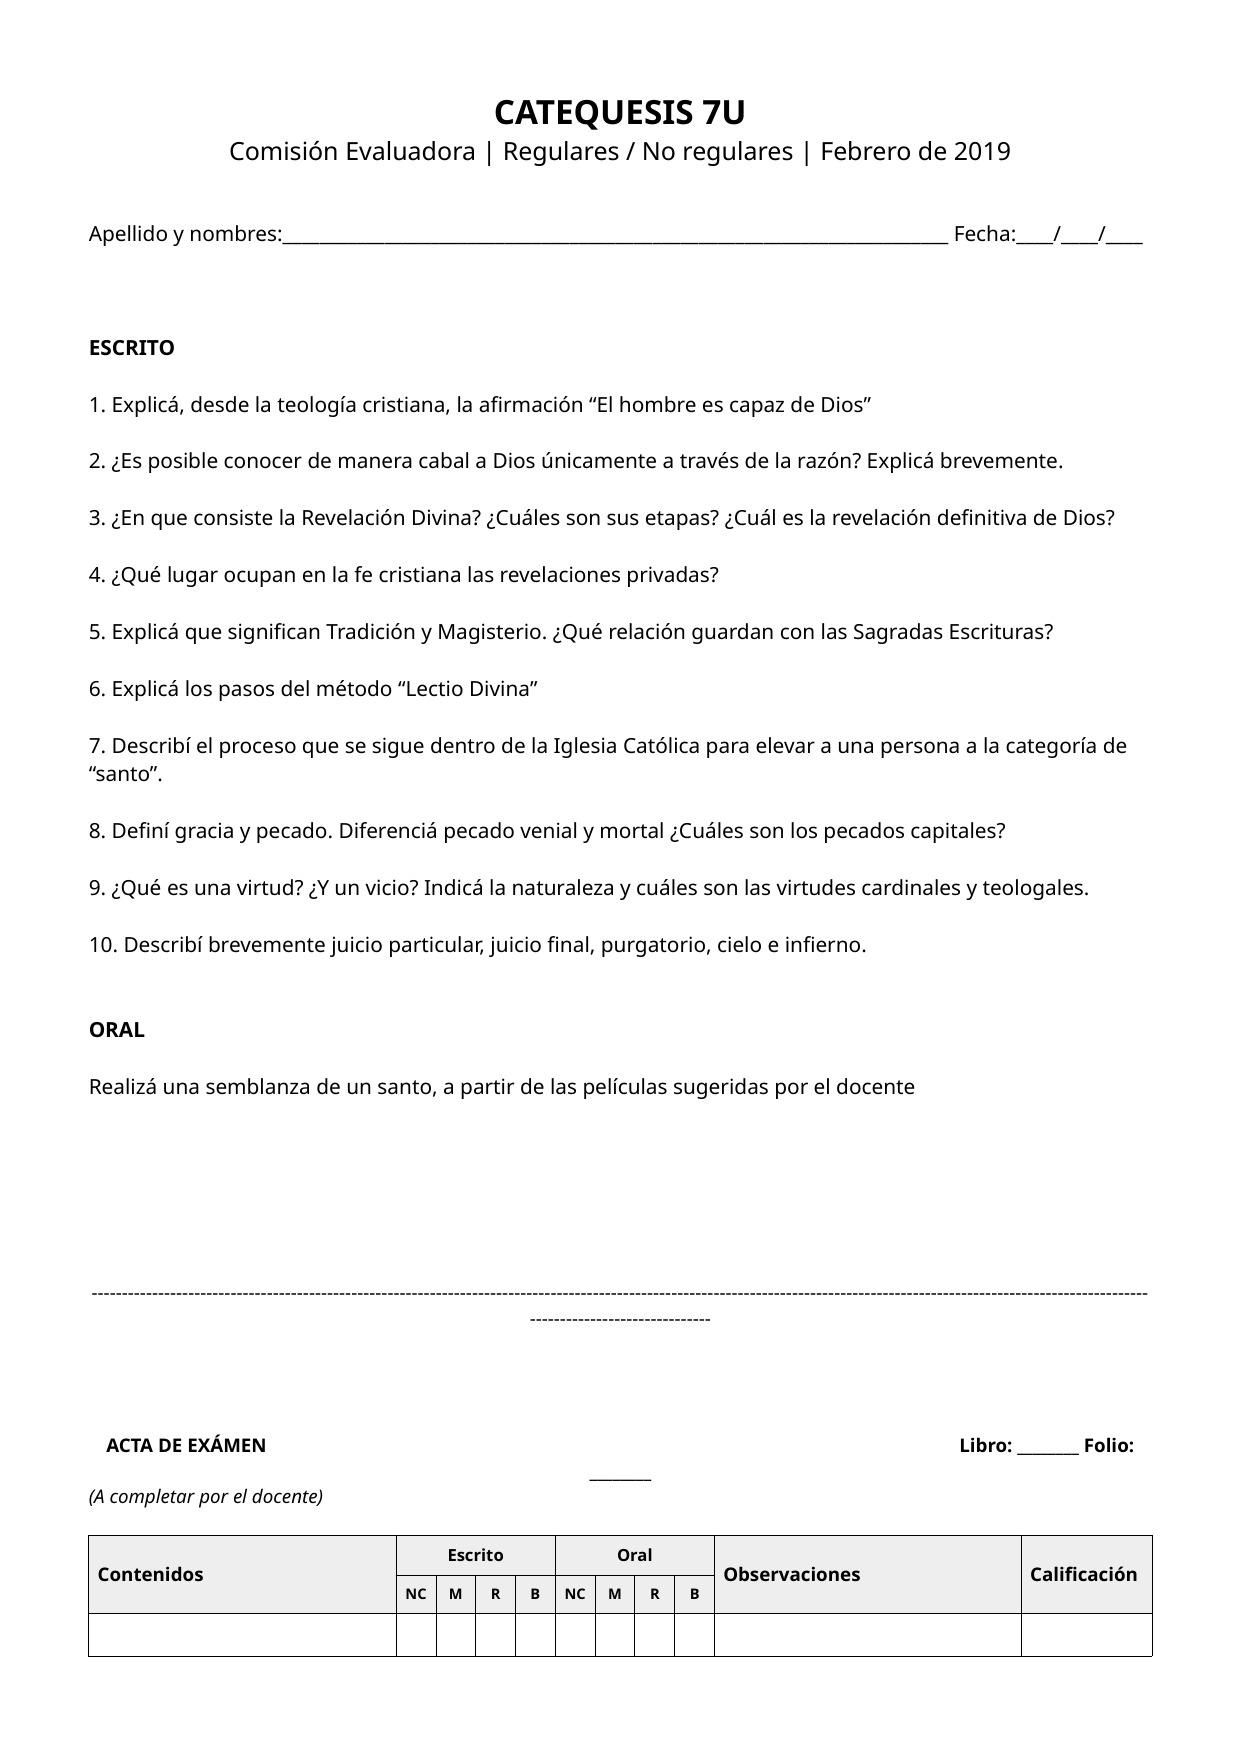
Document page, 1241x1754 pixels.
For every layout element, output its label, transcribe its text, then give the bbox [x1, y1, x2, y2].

table_cell [1022, 1614, 1152, 1656]
table_cell [675, 1614, 714, 1656]
table_header Oral [556, 1536, 714, 1575]
table_header Calificación [1022, 1536, 1152, 1613]
text 10. Describí brevemente juicio particular, juicio final, purgatorio, cielo e infierno. [88, 930, 1152, 958]
table_cell R [635, 1576, 674, 1613]
text 6. Explicá los pasos del método “Lectio Divina” [88, 674, 1152, 703]
text CATEQUESIS 7U [88, 88, 1152, 134]
table_cell [516, 1614, 555, 1656]
text 3. ¿En que consiste la Revelación Divina? ¿Cuáles son sus etapas? ¿Cuál es la revelación definitiva de Dios? [88, 503, 1152, 532]
table_cell NC [397, 1576, 436, 1613]
table_cell [397, 1614, 436, 1656]
table_cell M [437, 1576, 475, 1613]
text Apellido y nombres:________________________________________________________________________ Fecha:____/____/____ [88, 191, 1152, 248]
table_cell [556, 1614, 595, 1656]
table_cell [89, 1614, 396, 1656]
table_cell B [516, 1576, 555, 1613]
table_cell M [596, 1576, 634, 1613]
table_cell [715, 1614, 1021, 1656]
text 2. ¿Es posible conocer de manera cabal a Dios únicamente a través de la razón? Explicá brevemente. [88, 447, 1152, 475]
table_header Escrito [397, 1536, 555, 1575]
table_cell [476, 1614, 515, 1656]
table_cell [437, 1614, 475, 1656]
text Comisión Evaluadora | Regulares / No regulares | Febrero de 2019 [88, 134, 1152, 168]
text ORAL [88, 1015, 1152, 1044]
table_cell [635, 1614, 674, 1656]
text 9. ¿Qué es una virtud? ¿Y un vicio? Indicá la naturaleza y cuáles son las virtudes cardinales y teologales. [88, 873, 1152, 902]
text ESCRITO [88, 333, 1152, 361]
text (A completar por el docente) [88, 1483, 1152, 1509]
text 1. Explicá, desde la teología cristiana, la afirmación “El hombre es capaz de Dios” [88, 390, 1152, 418]
table_cell [596, 1614, 634, 1656]
text 4. ¿Qué lugar ocupan en la fe cristiana las revelaciones privadas? [88, 560, 1152, 589]
text ------------------------------------------------------------------------------------------------------------------------------------------------------------------------------------------------------------- [88, 1279, 1152, 1356]
table_cell B [675, 1576, 714, 1613]
table_cell R [476, 1576, 515, 1613]
table_header Contenidos [89, 1536, 396, 1613]
table_header Observaciones [715, 1536, 1021, 1613]
table_cell NC [556, 1576, 595, 1613]
text Realizá una semblanza de un santo, a partir de las películas sugeridas por el docente [88, 1072, 1152, 1101]
text 8. Definí gracia y pecado. Diferenciá pecado venial y mortal ¿Cuáles son los pecados capitales? [88, 816, 1152, 845]
text ACTA DE EXÁMEN Libro: ________ Folio: ________ [88, 1407, 1152, 1483]
text 5. Explicá que significan Tradición y Magisterio. ¿Qué relación guardan con las Sagradas Escrituras? [88, 617, 1152, 646]
text 7. Describí el proceso que se sigue dentro de la Iglesia Católica para elevar a una persona a la categoría de “santo”. [88, 731, 1152, 788]
